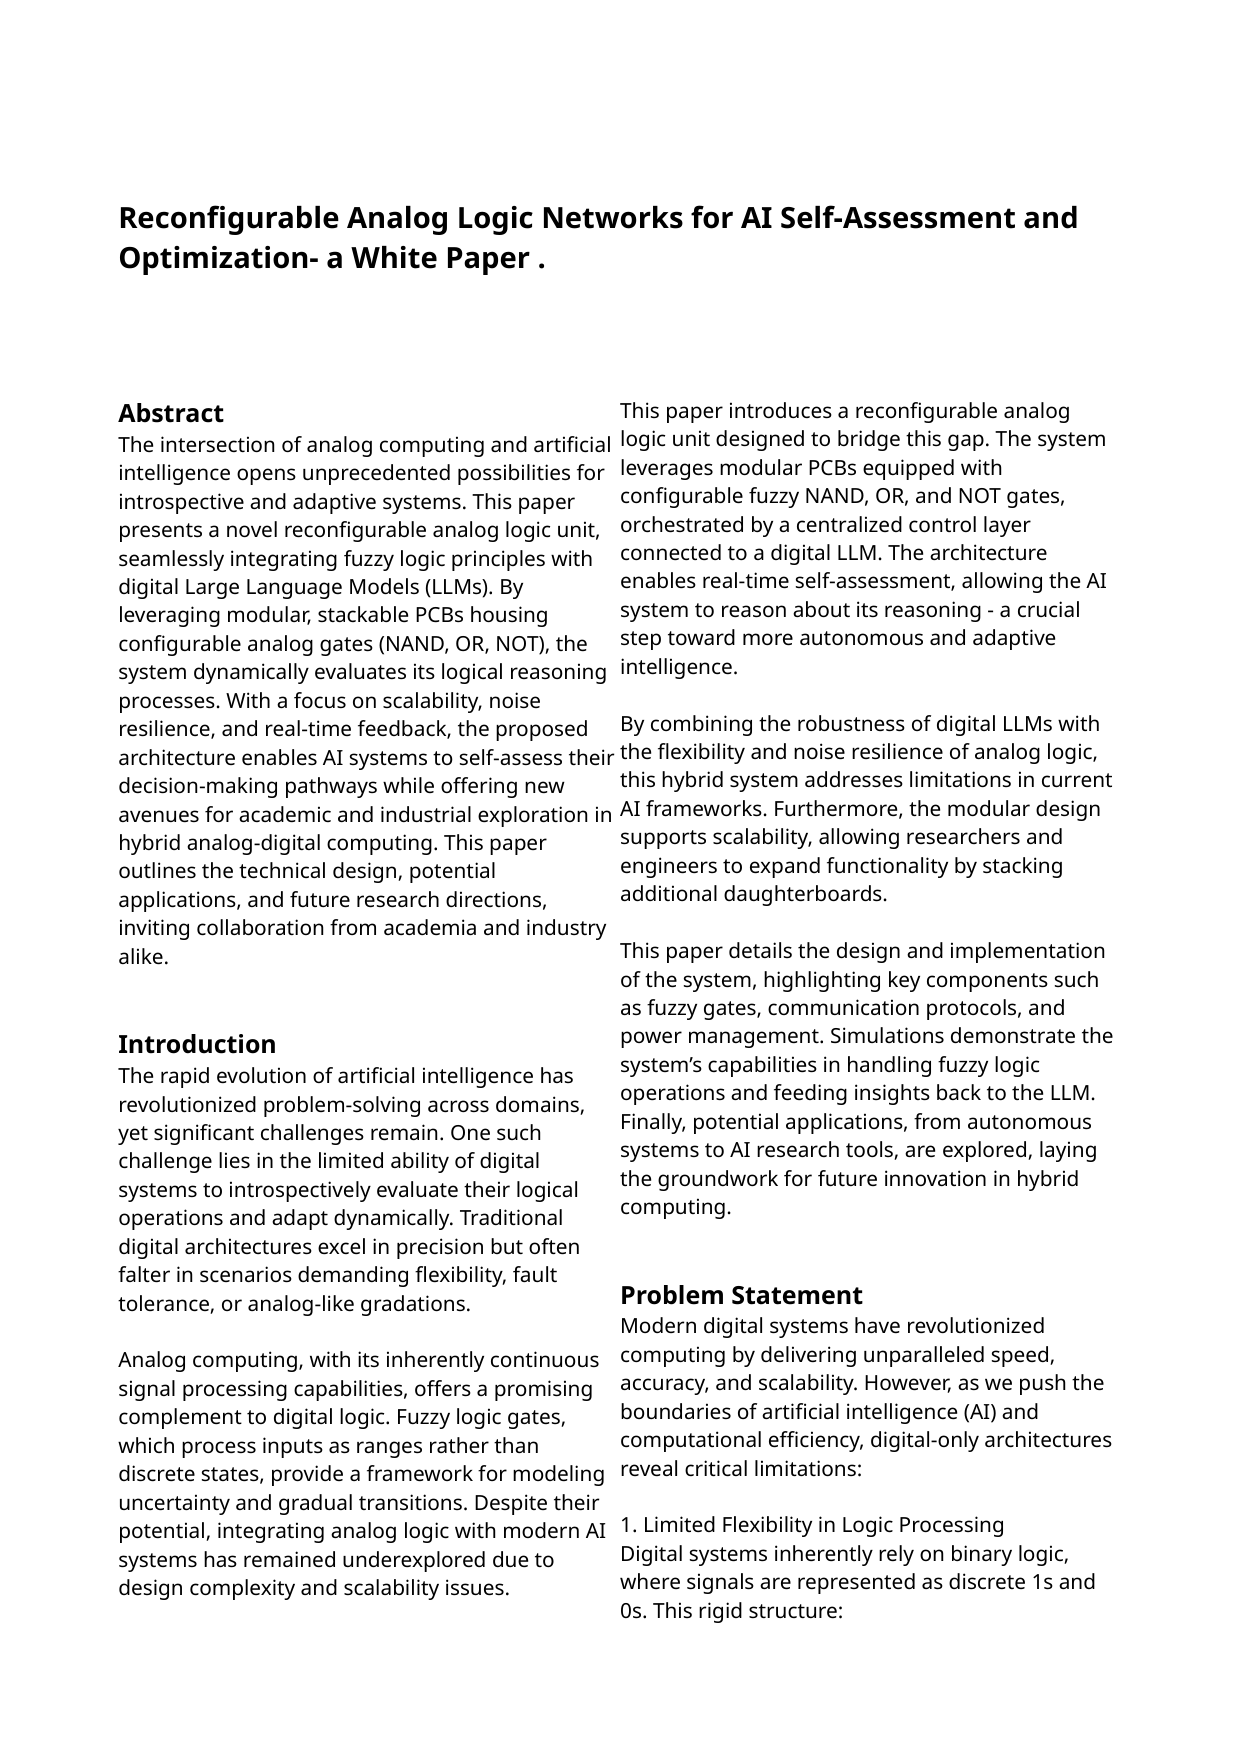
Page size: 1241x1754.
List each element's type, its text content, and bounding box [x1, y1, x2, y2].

text Digital systems inherently rely on binary logic, where signals are represented as discrete 1s and 0s. This rigid structure: [620, 1539, 1122, 1624]
text Introduction [118, 1027, 620, 1061]
text Problem Statement [620, 1277, 1122, 1312]
text Reconfigurable Analog Logic Networks for AI Self-Assessment and Optimization- a White Paper . [118, 197, 1122, 277]
text Analog computing, with its inherently continuous signal processing capabilities, offers a promising complement to digital logic. Fuzzy logic gates, which process inputs as ranges rather than discrete states, provide a framework for modeling uncertainty and gradual transitions. Despite their potential, integrating analog logic with modern AI systems has remained underexplored due to design complexity and scalability issues. [118, 1346, 620, 1602]
text The rapid evolution of artificial intelligence has revolutionized problem-solving across domains, yet significant challenges remain. One such challenge lies in the limited ability of digital systems to introspectively evaluate their logical operations and adapt dynamically. Traditional digital architectures excel in precision but often falter in scenarios demanding flexibility, fault tolerance, or analog-like gradations. [118, 1061, 620, 1317]
text The intersection of analog computing and artificial intelligence opens unprecedented possibilities for introspective and adaptive systems. This paper presents a novel reconfigurable analog logic unit, seamlessly integrating fuzzy logic principles with digital Large Language Models (LLMs). By leveraging modular, stackable PCBs housing configurable analog gates (NAND, OR, NOT), the system dynamically evaluates its logical reasoning processes. With a focus on scalability, noise resilience, and real-time feedback, the proposed architecture enables AI systems to self-assess their decision-making pathways while offering new avenues for academic and industrial exploration in hybrid analog-digital computing. This paper outlines the technical design, potential applications, and future research directions, inviting collaboration from academia and industry alike. [118, 430, 620, 970]
text Abstract [118, 396, 620, 430]
text This paper details the design and implementation of the system, highlighting key components such as fuzzy gates, communication protocols, and power management. Simulations demonstrate the system’s capabilities in handling fuzzy logic operations and feeding insights back to the LLM. Finally, potential applications, from autonomous systems to AI research tools, are explored, laying the groundwork for future innovation in hybrid computing. [620, 936, 1122, 1221]
text Modern digital systems have revolutionized computing by delivering unparalleled speed, accuracy, and scalability. However, as we push the boundaries of artificial intelligence (AI) and computational efficiency, digital-only architectures reveal critical limitations: [620, 1312, 1122, 1482]
text 1. Limited Flexibility in Logic Processing [620, 1511, 1122, 1539]
text This paper introduces a reconfigurable analog logic unit designed to bridge this gap. The system leverages modular PCBs equipped with configurable fuzzy NAND, OR, and NOT gates, orchestrated by a centralized control layer connected to a digital LLM. The architecture enables real-time self-assessment, allowing the AI system to reason about its reasoning - a crucial step toward more autonomous and adaptive intelligence. [620, 396, 1122, 680]
text By combining the robustness of digital LLMs with the flexibility and noise resilience of analog logic, this hybrid system addresses limitations in current AI frameworks. Furthermore, the modular design supports scalability, allowing researchers and engineers to expand functionality by stacking additional daughterboards. [620, 709, 1122, 908]
